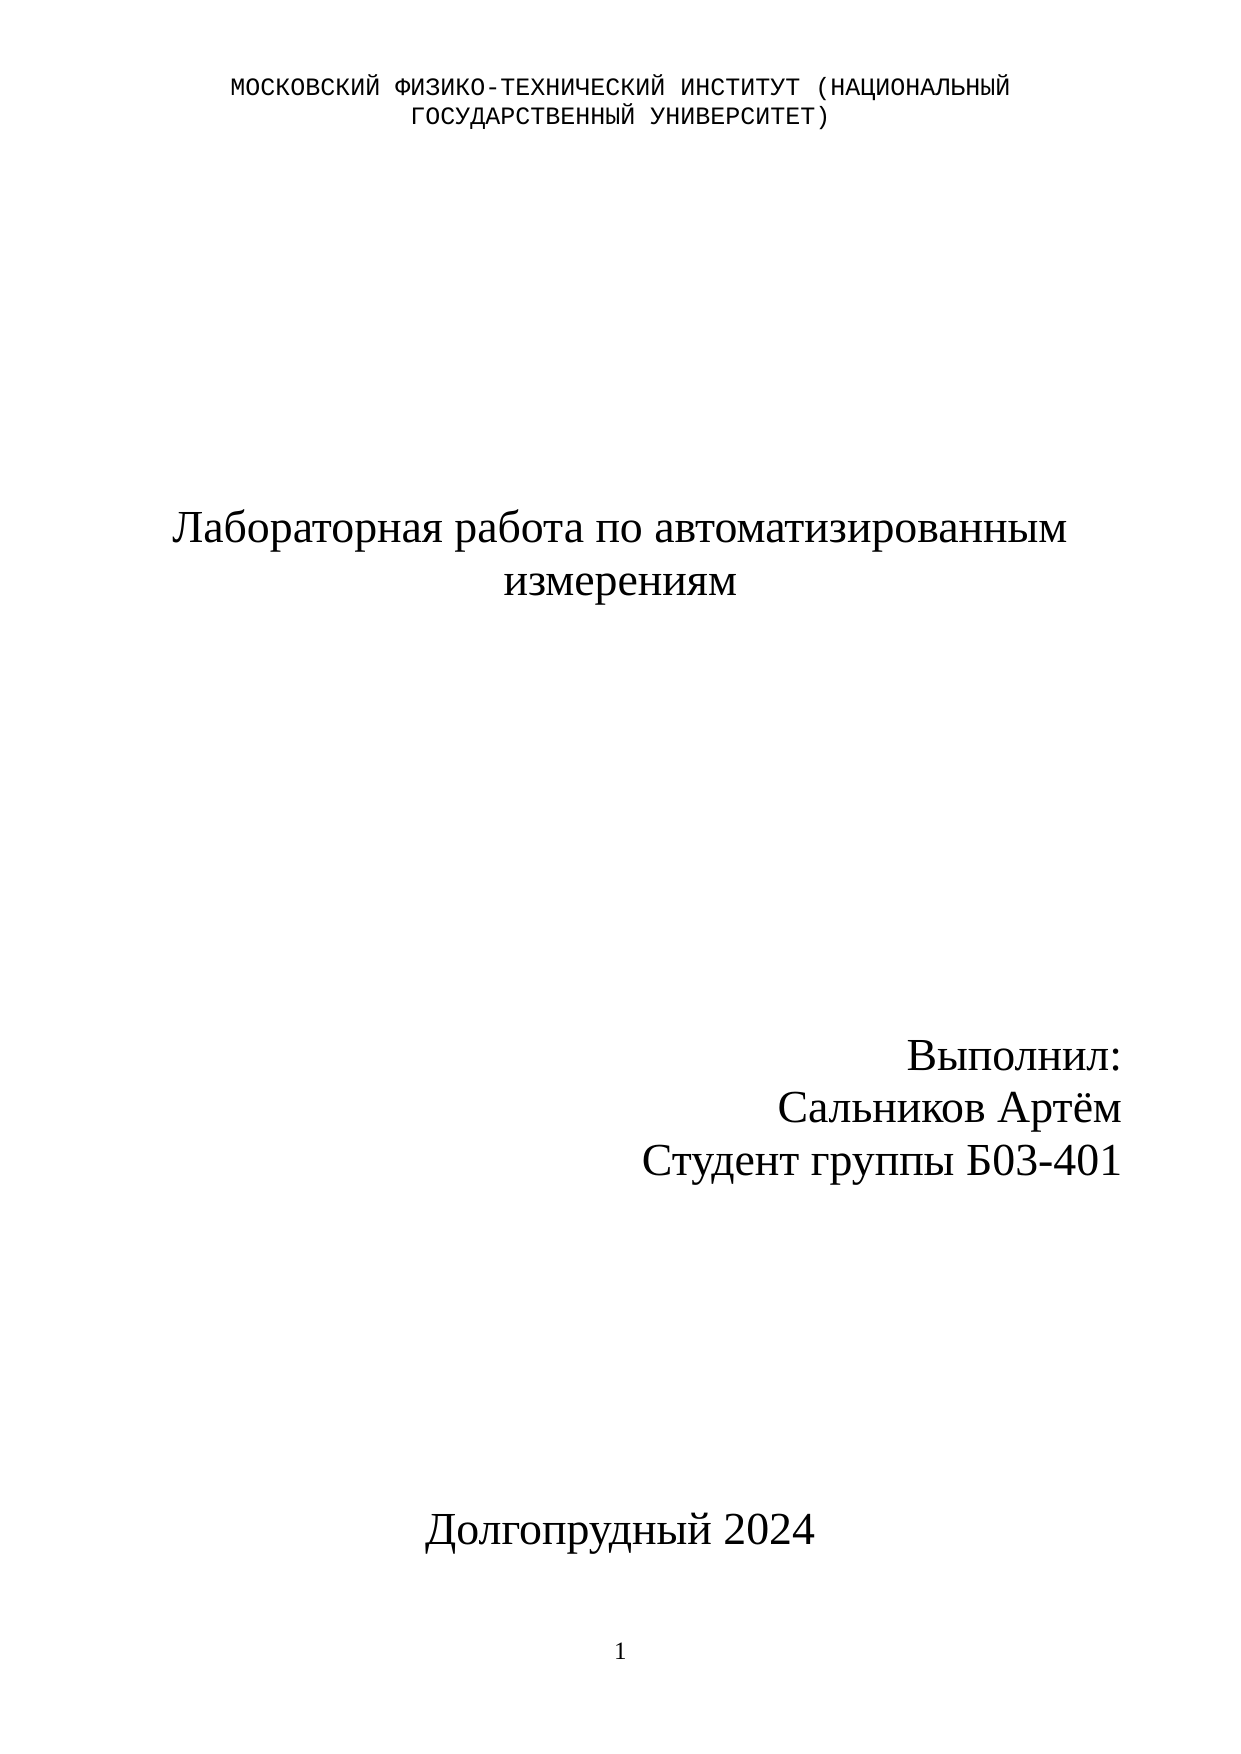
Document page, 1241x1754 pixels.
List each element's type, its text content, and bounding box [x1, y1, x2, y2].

text МОСКОВСКИЙ ФИЗИКО-ТЕХНИЧЕСКИЙ ИНСТИТУТ (НАЦИОНАЛЬНЫЙ ГОСУДАРСТВЕННЫЙ УНИВЕРСИТЕТ) [118, 75, 1122, 132]
text Выполнил: [118, 1027, 1122, 1080]
text Сальников Артём [118, 1080, 1122, 1132]
text Лабораторная работа по автоматизированным измерениям [118, 500, 1122, 605]
text Студент группы Б03-401 [118, 1132, 1122, 1185]
text Долгопрудный 2024 [118, 1501, 1122, 1554]
